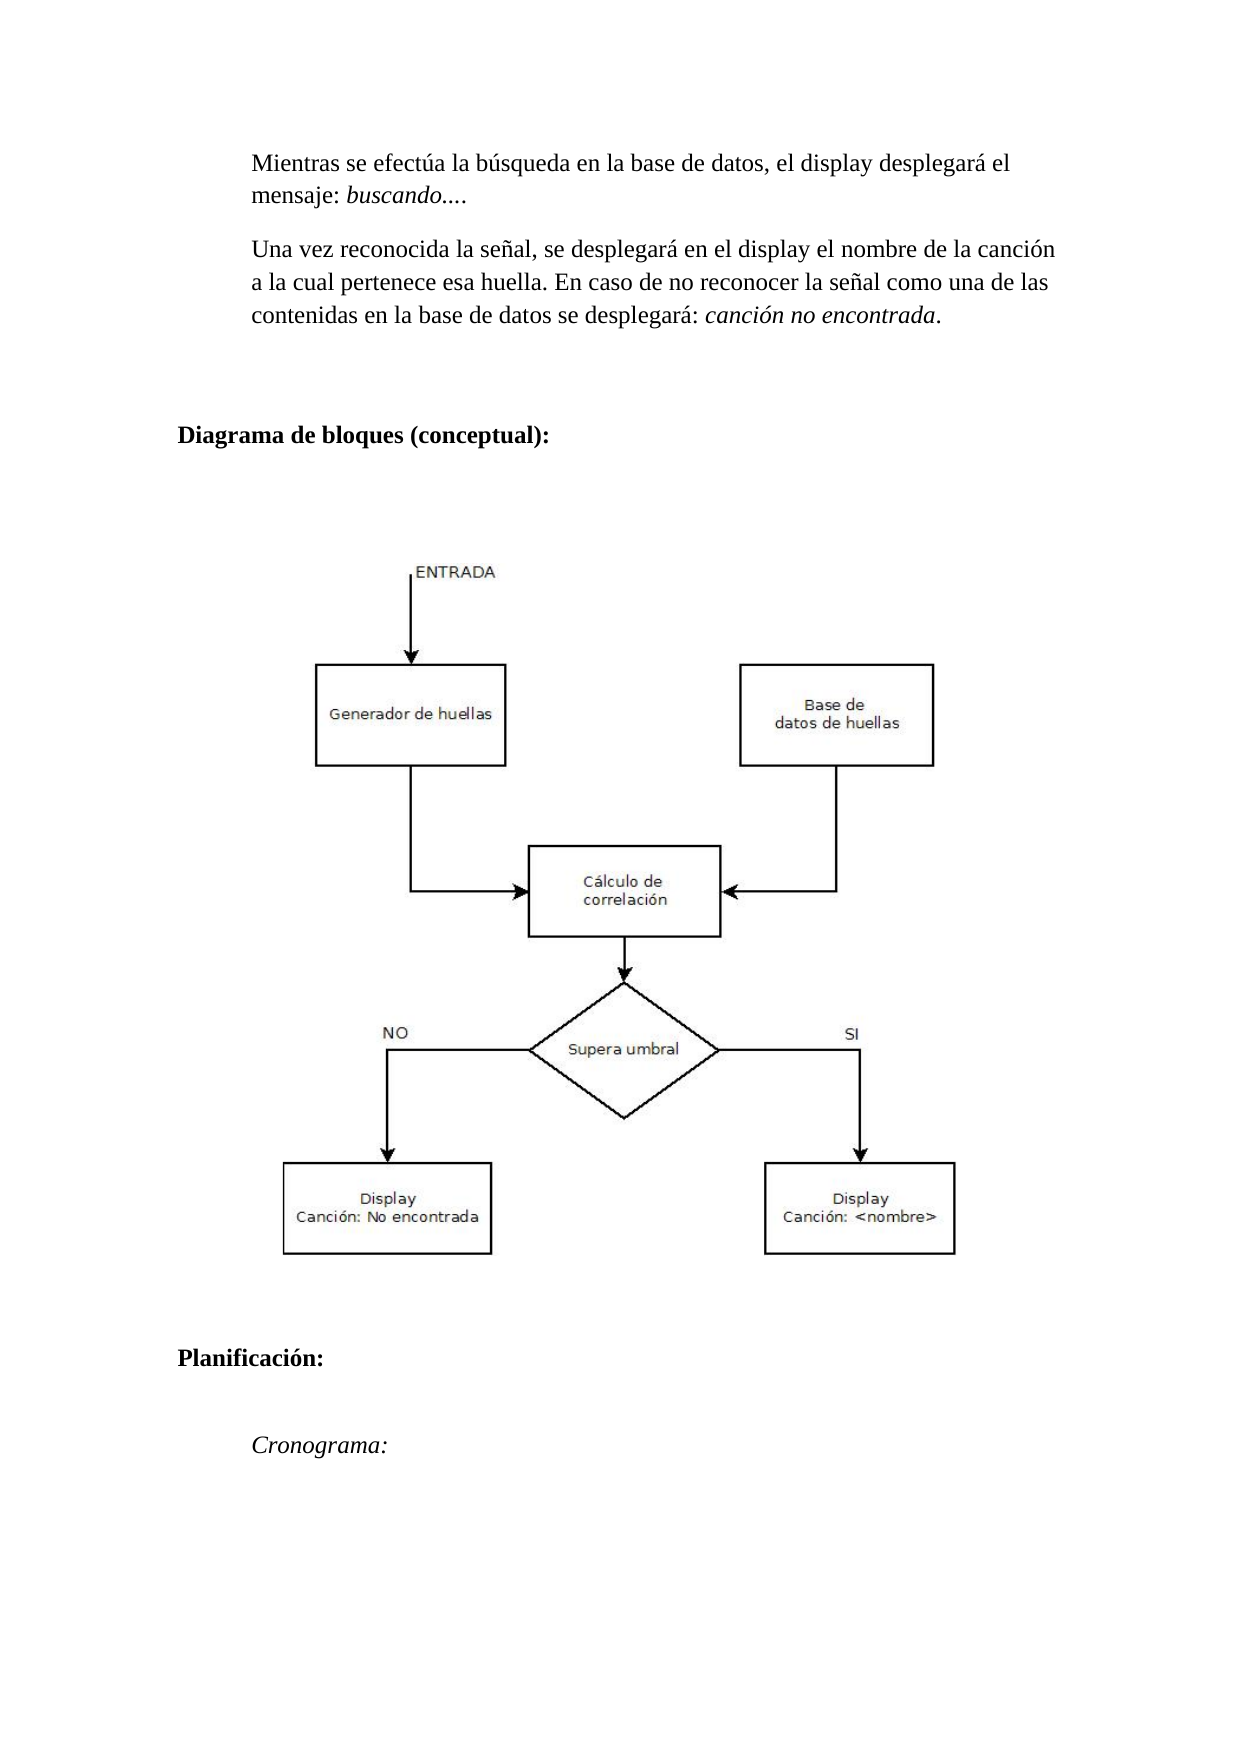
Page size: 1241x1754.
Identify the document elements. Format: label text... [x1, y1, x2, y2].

text Cronograma: [177, 1430, 1063, 1459]
text Una vez reconocida la señal, se desplegará en el display el nombre de la canción a la cual pertenece esa huella. En caso de no reconocer la señal como una de las contenidas en la base de datos se desplegará: canción no encontrada. [215, 234, 1063, 329]
picture [282, 563, 958, 1256]
